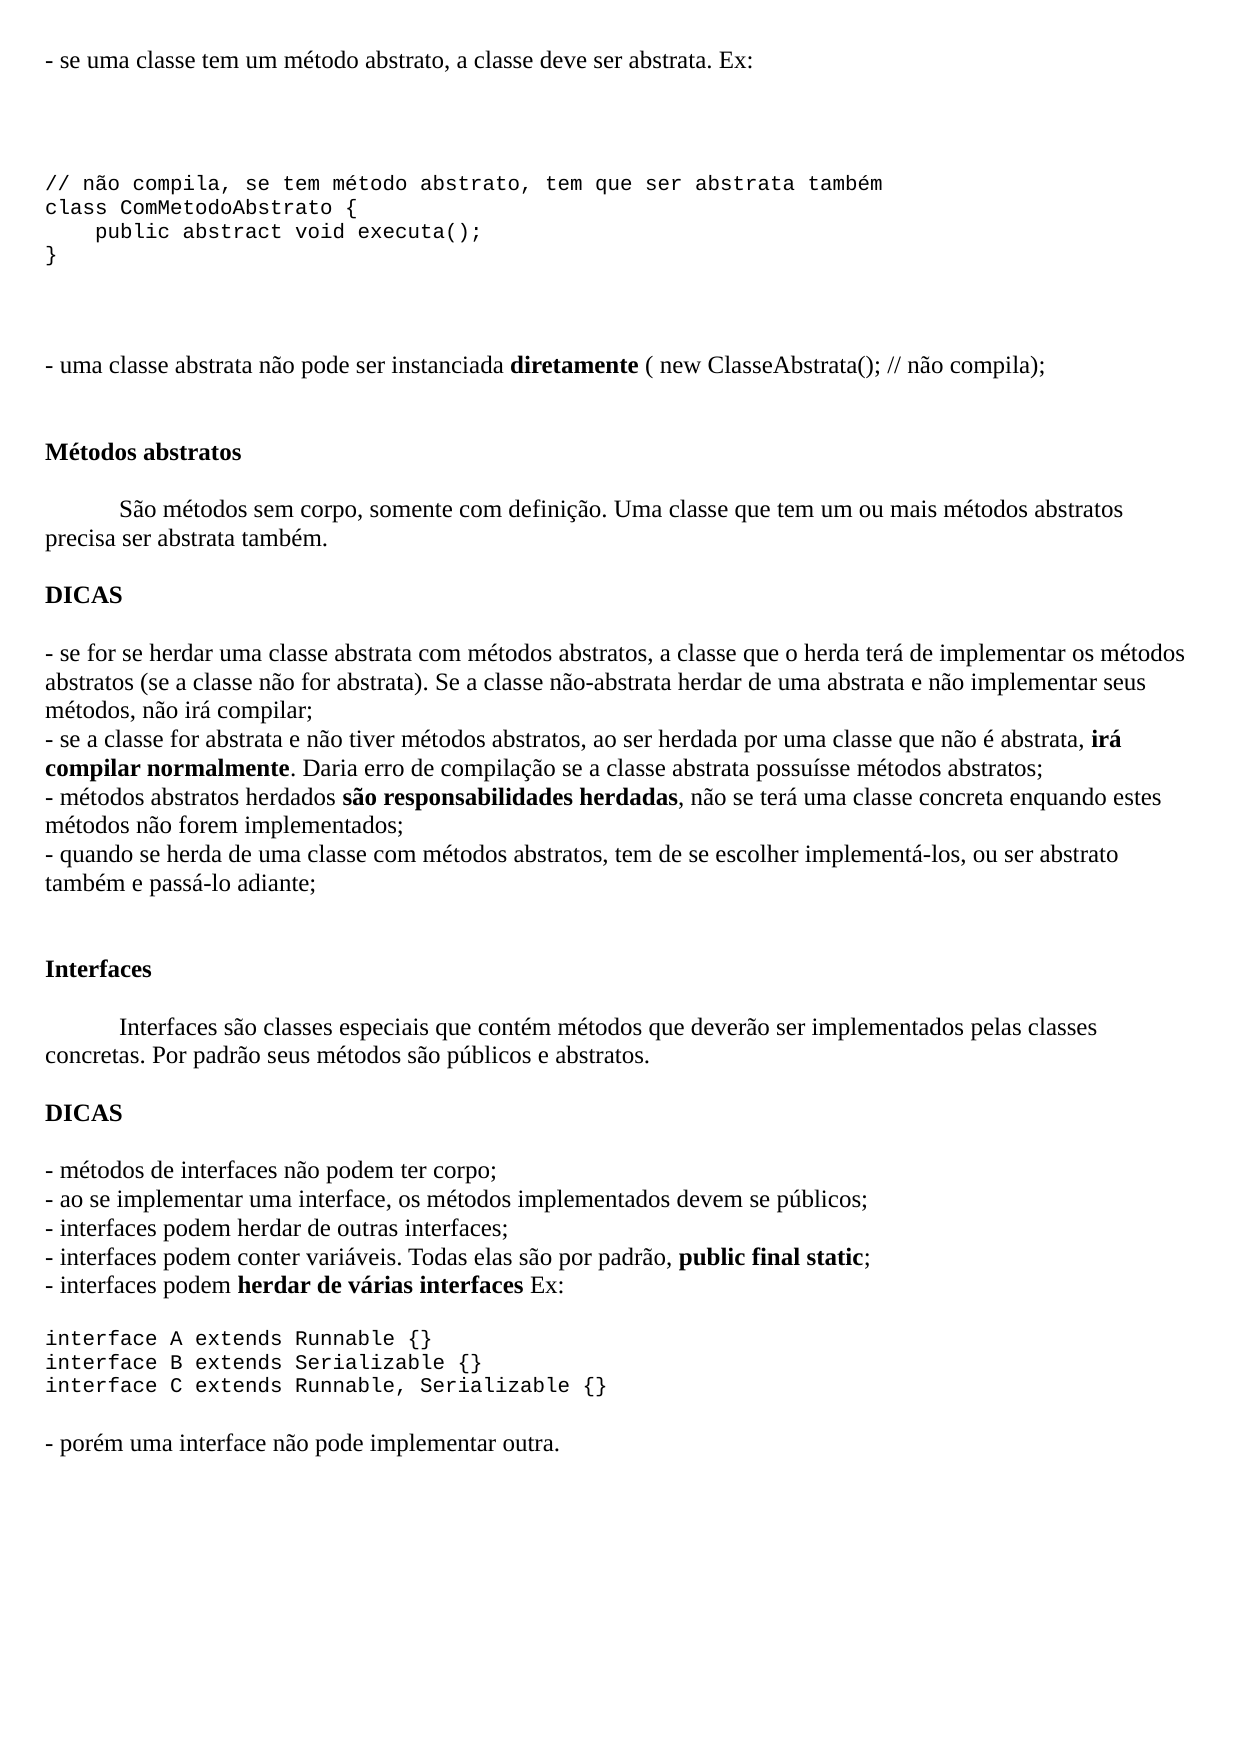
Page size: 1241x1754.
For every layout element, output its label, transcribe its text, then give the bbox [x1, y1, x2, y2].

text São métodos sem corpo, somente com definição. Uma classe que tem um ou mais métodos abstratos precisa ser abstrata também. [45, 494, 1196, 552]
text - interfaces podem conter variáveis. Todas elas são por padrão, public final static; [45, 1242, 1196, 1271]
text // não compila, se tem método abstrato, tem que ser abstrata também [45, 173, 1196, 197]
text - interfaces podem herdar de outras interfaces; [45, 1213, 1196, 1242]
text DICAS [45, 1098, 1196, 1127]
text DICAS [45, 581, 1196, 609]
text - métodos de interfaces não podem ter corpo; [45, 1156, 1196, 1184]
text - se a classe for abstrata e não tiver métodos abstratos, ao ser herdada por uma classe que não é abstrata, irá compilar normalmente. Daria erro de compilação se a classe abstrata possuísse métodos abstratos; [45, 724, 1196, 782]
text - porém uma interface não pode implementar outra. [45, 1428, 1196, 1457]
text - métodos abstratos herdados são responsabilidades herdadas, não se terá uma classe concreta enquando estes métodos não forem implementados; [45, 782, 1196, 839]
text - uma classe abstrata não pode ser instanciada diretamente ( new ClasseAbstrata(); // não compila); [45, 351, 1196, 379]
text - se uma classe tem um método abstrato, a classe deve ser abstrata. Ex: [45, 45, 1196, 74]
text - se for se herdar uma classe abstrata com métodos abstratos, a classe que o herda terá de implementar os métodos abstratos (se a classe não for abstrata). Se a classe não-abstrata herdar de uma abstrata e não implementar seus métodos, não irá compilar; [45, 638, 1196, 724]
text interface A extends Runnable {} [45, 1328, 1196, 1352]
text Interfaces são classes especiais que contém métodos que deverão ser implementados pelas classes concretas. Por padrão seus métodos são públicos e abstratos. [45, 1012, 1196, 1069]
text Métodos abstratos [45, 437, 1196, 466]
text interface C extends Runnable, Serializable {} [45, 1375, 1196, 1399]
text } [45, 244, 1196, 268]
text Interfaces [45, 954, 1196, 983]
text interface B extends Serializable {} [45, 1352, 1196, 1375]
text public abstract void executa(); [45, 221, 1196, 244]
text - interfaces podem herdar de várias interfaces Ex: [45, 1271, 1196, 1299]
text class ComMetodoAbstrato { [45, 197, 1196, 221]
text - quando se herda de uma classe com métodos abstratos, tem de se escolher implementá-los, ou ser abstrato também e passá-lo adiante; [45, 839, 1196, 897]
text - ao se implementar uma interface, os métodos implementados devem se públicos; [45, 1184, 1196, 1213]
